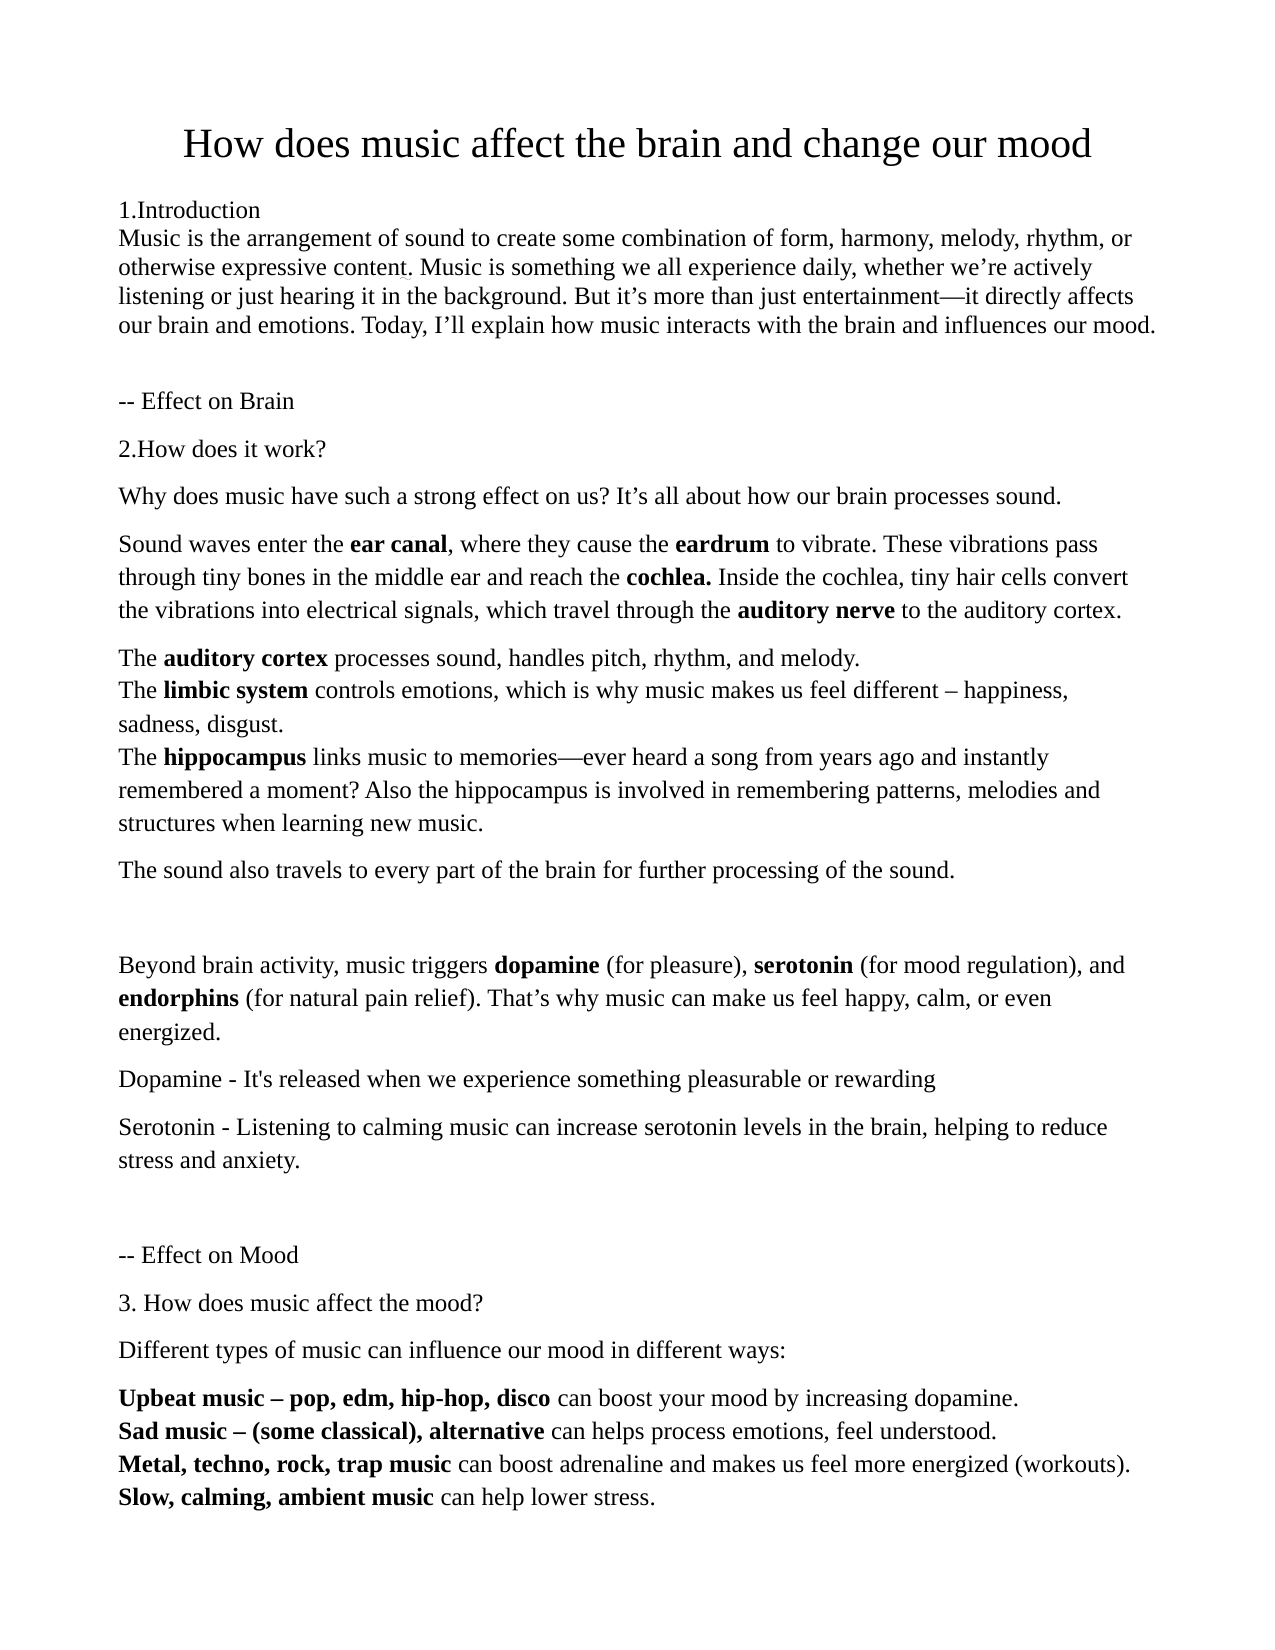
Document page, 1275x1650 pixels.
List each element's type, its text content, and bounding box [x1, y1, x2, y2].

text Sound waves enter the ear canal, where they cause the eardrum to vibrate. These vibrations pass through tiny bones in the middle ear and reach the cochlea. Inside the cochlea, tiny hair cells convert the vibrations into electrical signals, which travel through the auditory nerve to the auditory cortex. [118, 529, 1157, 624]
text Dopamine - It's released when we experience something pleasurable or rewarding [118, 1064, 1157, 1093]
text How does music affect the brain and change our mood [118, 118, 1157, 166]
text Why does music have such a strong effect on us? It’s all about how our brain processes sound. [118, 481, 1157, 510]
text Different types of music can influence our mood in different ways: [118, 1335, 1157, 1364]
text 2.How does it work? [118, 434, 1157, 462]
text The auditory cortex processes sound, handles pitch, rhythm, and melody. [118, 643, 1157, 671]
text Music is the arrangement of sound to create some combination of form, harmony, melody, rhythm, or otherwise expressive content. Music is something we all experience daily, whether we’re actively listening or just hearing it in the background. But it’s more than just entertainment—it directly affects our brain and emotions. Today, I’ll explain how music interacts with the brain and influences our mood. [118, 223, 1157, 338]
text Sad music – (some classical), alternative can helps process emotions, feel understood. [118, 1416, 1157, 1444]
text 3. How does music affect the mood? [118, 1288, 1157, 1316]
text Metal, techno, rock, trap music can boost adrenaline and makes us feel more energized (workouts). [118, 1449, 1157, 1478]
text Beyond brain activity, music triggers dopamine (for pleasure), serotonin (for mood regulation), and endorphins (for natural pain relief). That’s why music can make us feel happy, calm, or even energized. [118, 951, 1157, 1045]
text -- Effect on Mood [118, 1240, 1157, 1269]
text 1.Introduction [118, 195, 1157, 223]
text Serotonin - Listening to calming music can increase serotonin levels in the brain, helping to reduce stress and anxiety. [118, 1112, 1157, 1173]
text The sound also travels to every part of the brain for further processing of the sound. [118, 855, 1157, 884]
text Upbeat music – pop, edm, hip-hop, disco can boost your mood by increasing dopamine. [118, 1383, 1157, 1412]
text The hippocampus links music to memories—ever heard a song from years ago and instantly remembered a moment? Also the hippocampus is involved in remembering patterns, melodies and structures when learning new music. [118, 742, 1157, 836]
text The limbic system controls emotions, which is why music makes us feel different – happiness, sadness, disgust. [118, 676, 1157, 737]
text Slow, calming, ambient music can help lower stress. [118, 1482, 1157, 1511]
text -- Effect on Brain [118, 386, 1157, 415]
